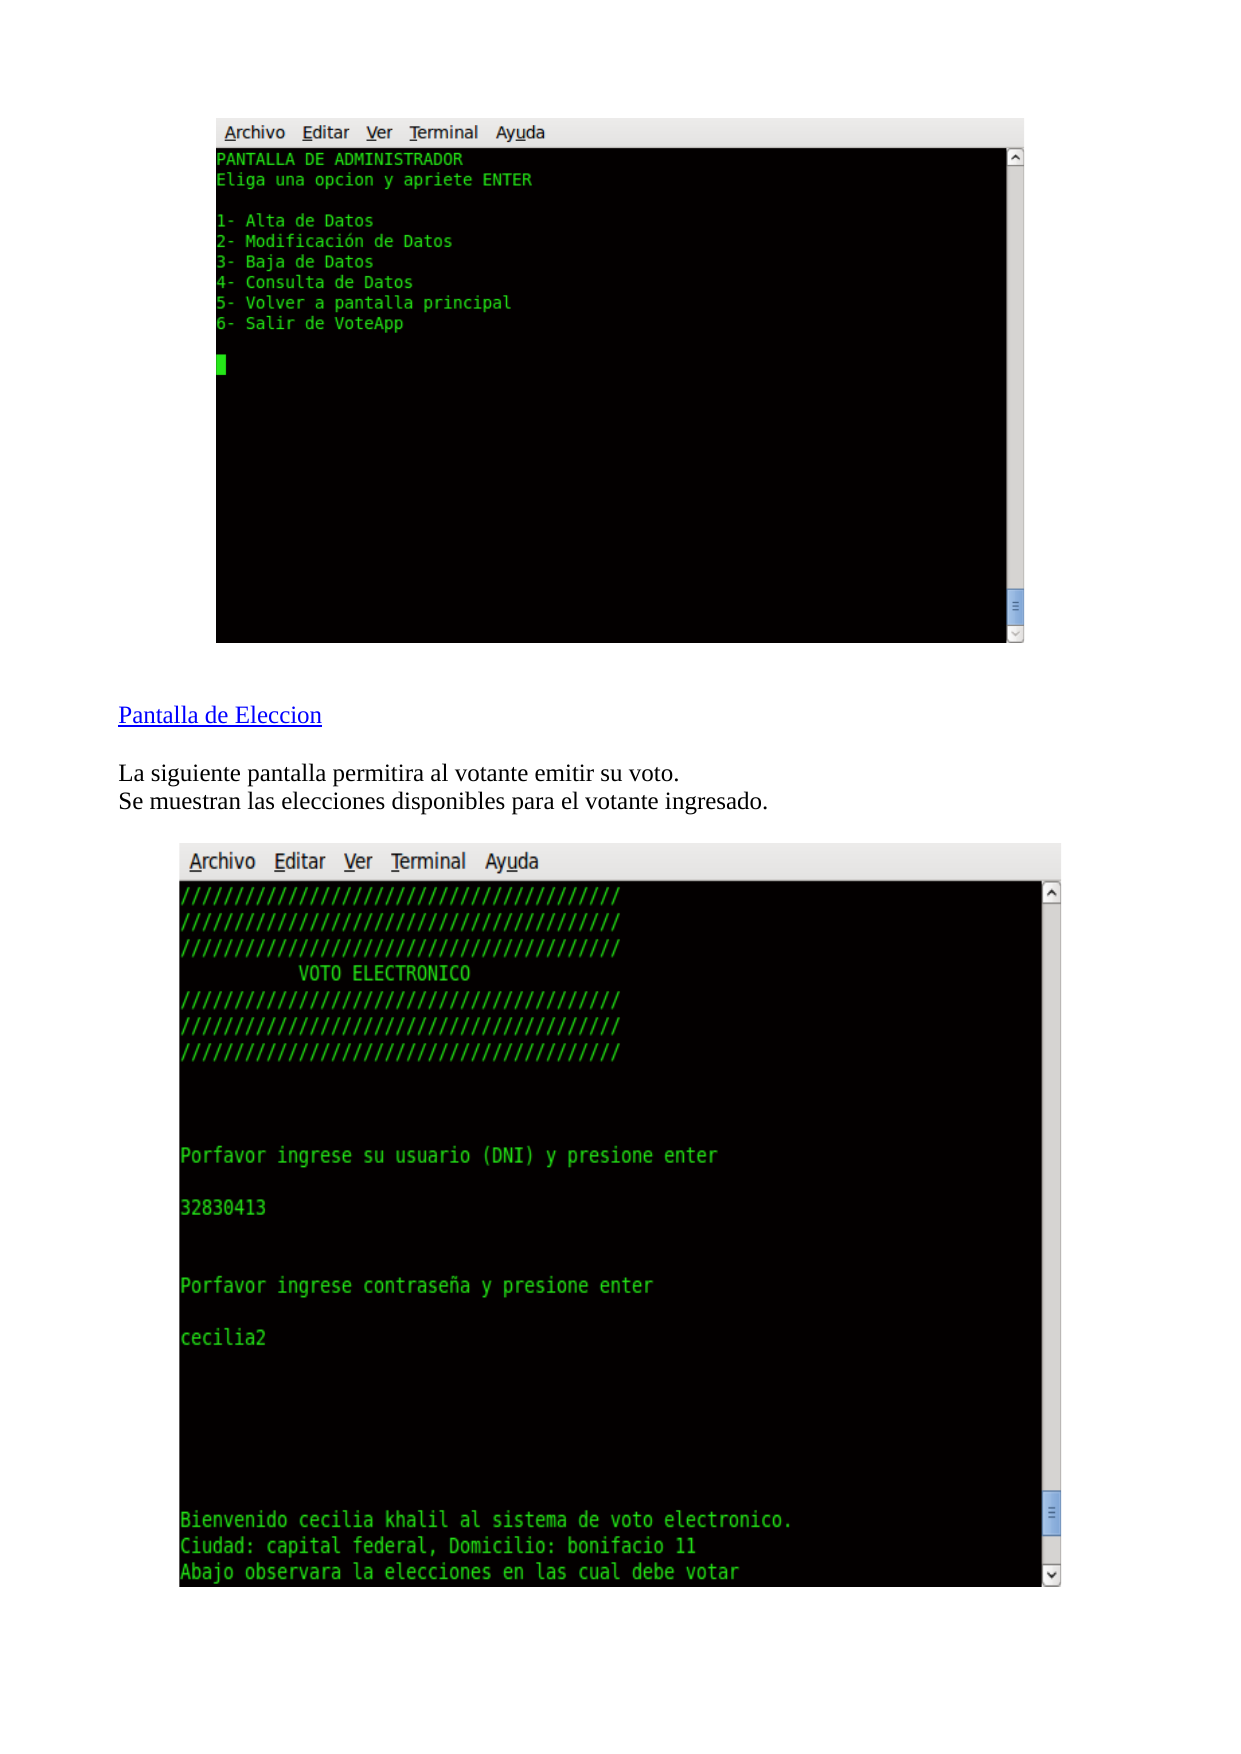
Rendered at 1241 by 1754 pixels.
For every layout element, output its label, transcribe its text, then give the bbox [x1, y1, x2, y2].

text La siguiente pantalla permitira al votante emitir su voto. [118, 758, 1122, 786]
text Pantalla de Eleccion [118, 700, 1122, 729]
picture [179, 843, 1062, 1587]
text Se muestran las elecciones disponibles para el votante ingresado. [118, 786, 1122, 815]
picture [216, 118, 1025, 643]
